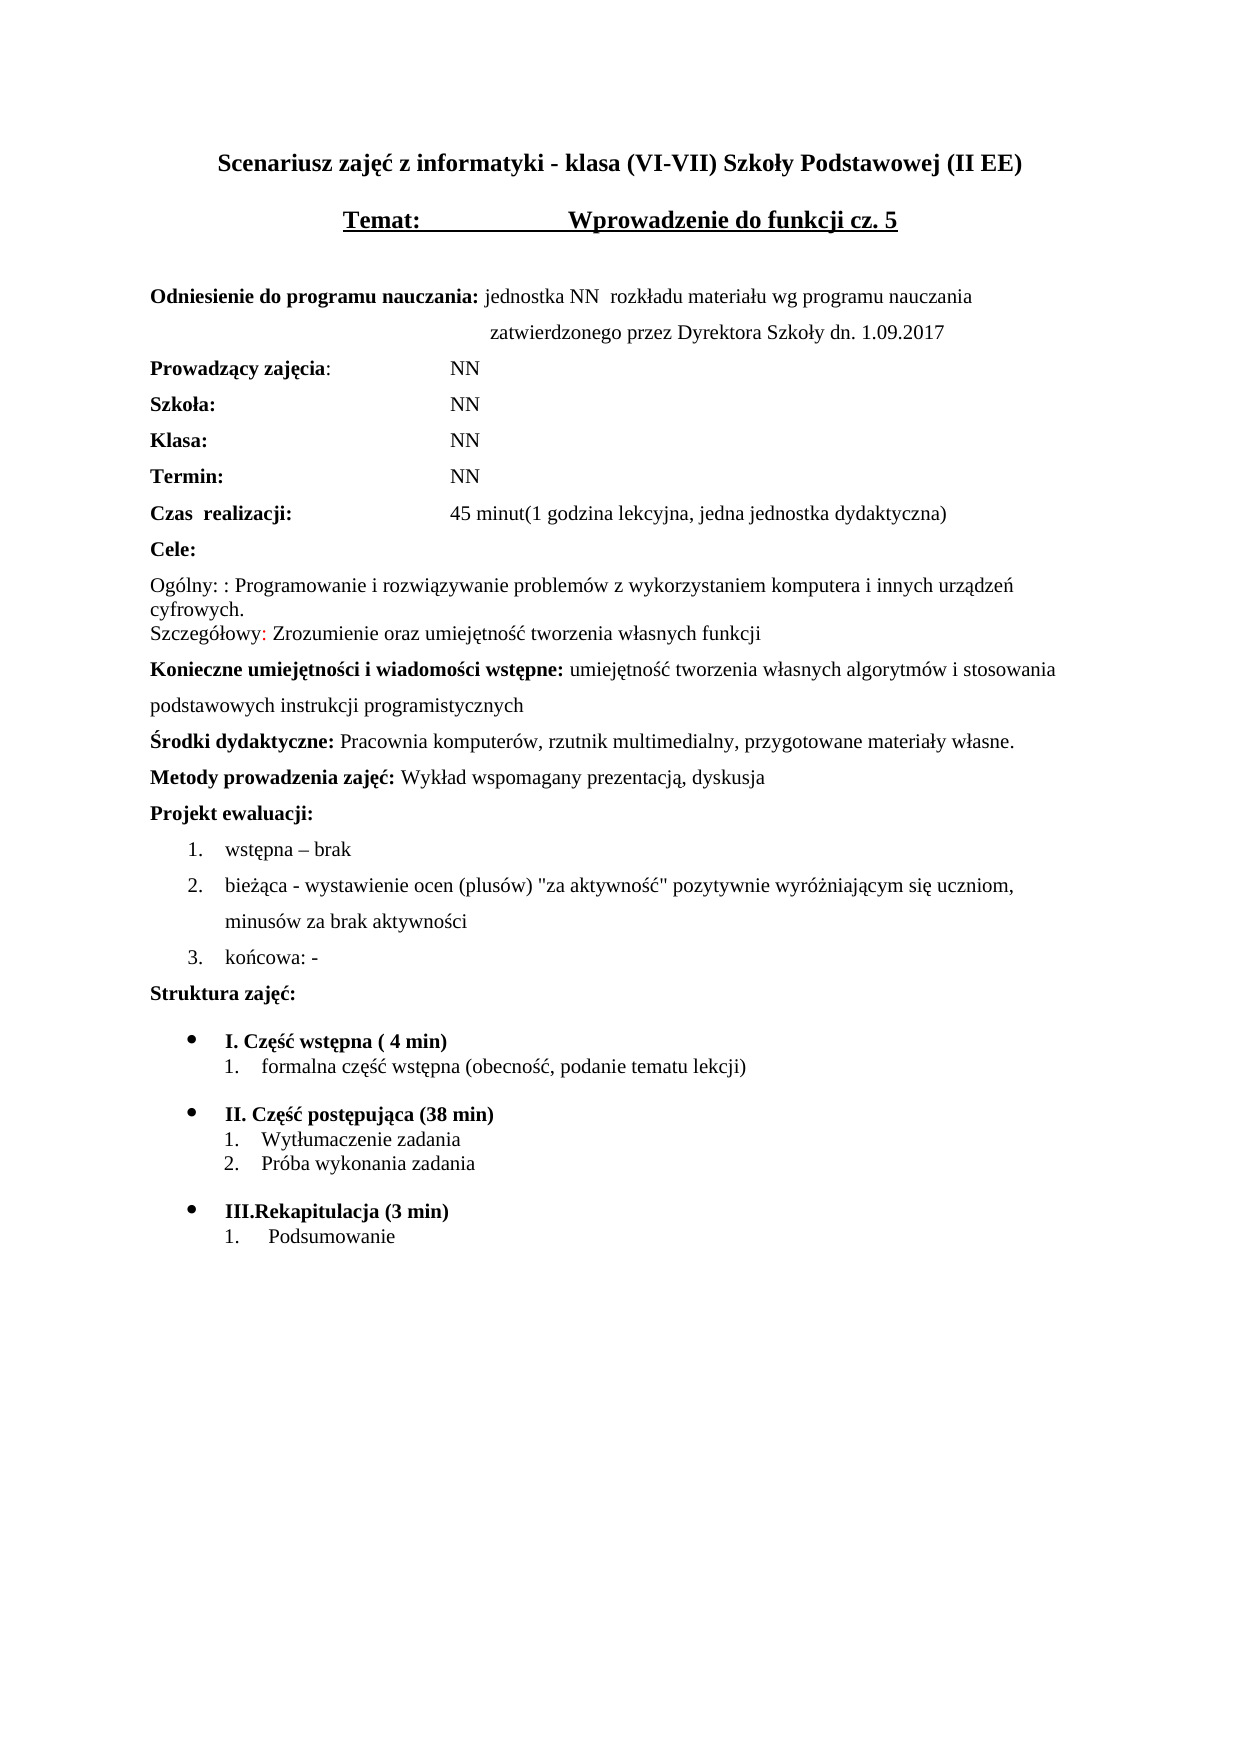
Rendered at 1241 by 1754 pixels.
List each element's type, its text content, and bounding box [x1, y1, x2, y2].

list formalna część wstępna (obecność, podanie tematu lekcji) [224, 1054, 1090, 1078]
text Temat: Wprowadzenie do funkcji cz. 5 [150, 205, 1090, 234]
text Projekt ewaluacji: [150, 801, 1090, 825]
list III.Rekapitulacja (3 min) [187, 1199, 1090, 1224]
text Szczegółowy: Zrozumienie oraz umiejętność tworzenia własnych funkcji [150, 621, 1090, 645]
text Cele: [150, 537, 1090, 561]
list wstępna – brak [187, 837, 1090, 861]
text Metody prowadzenia zajęć: Wykład wspomagany prezentacją, dyskusja [150, 765, 1090, 789]
text Struktura zajęć: [150, 981, 1090, 1005]
list Próba wykonania zadania [224, 1151, 1090, 1175]
list końcowa: - [187, 945, 1090, 969]
list I. Część wstępna ( 4 min) [187, 1029, 1090, 1054]
text Ogólny: : Programowanie i rozwiązywanie problemów z wykorzystaniem komputera i innych urządzeń cyfrowych. [150, 573, 1090, 621]
text Konieczne umiejętności i wiadomości wstępne: umiejętność tworzenia własnych algorytmów i stosowania podstawowych instrukcji programistycznych [150, 657, 1090, 717]
list II. Część postępująca (38 min) [187, 1102, 1090, 1127]
text Środki dydaktyczne: Pracownia komputerów, rzutnik multimedialny, przygotowane materiały własne. [150, 729, 1090, 753]
text Szkoła: NN [150, 392, 1090, 416]
list bieżąca - wystawienie ocen (plusów) "za aktywność" pozytywnie wyróżniającym się uczniom, minusów za brak aktywności [187, 873, 1090, 933]
text Termin: NN [150, 464, 1090, 488]
text Czas realizacji: 45 minut(1 godzina lekcyjna, jedna jednostka dydaktyczna) [150, 501, 1090, 524]
text Odniesienie do programu nauczania: jednostka NN rozkładu materiału wg programu nauczania zatwierdzonego przez Dyrektora Szkoły dn. 1.09.2017 [150, 284, 1090, 344]
text Prowadzący zajęcia: NN [150, 356, 1090, 380]
list Wytłumaczenie zadania [224, 1127, 1090, 1151]
text Klasa: NN [150, 428, 1090, 452]
list Podsumowanie [224, 1224, 1090, 1248]
text Scenariusz zajęć z informatyki - klasa (VI-VII) Szkoły Podstawowej (II EE) [150, 148, 1090, 176]
